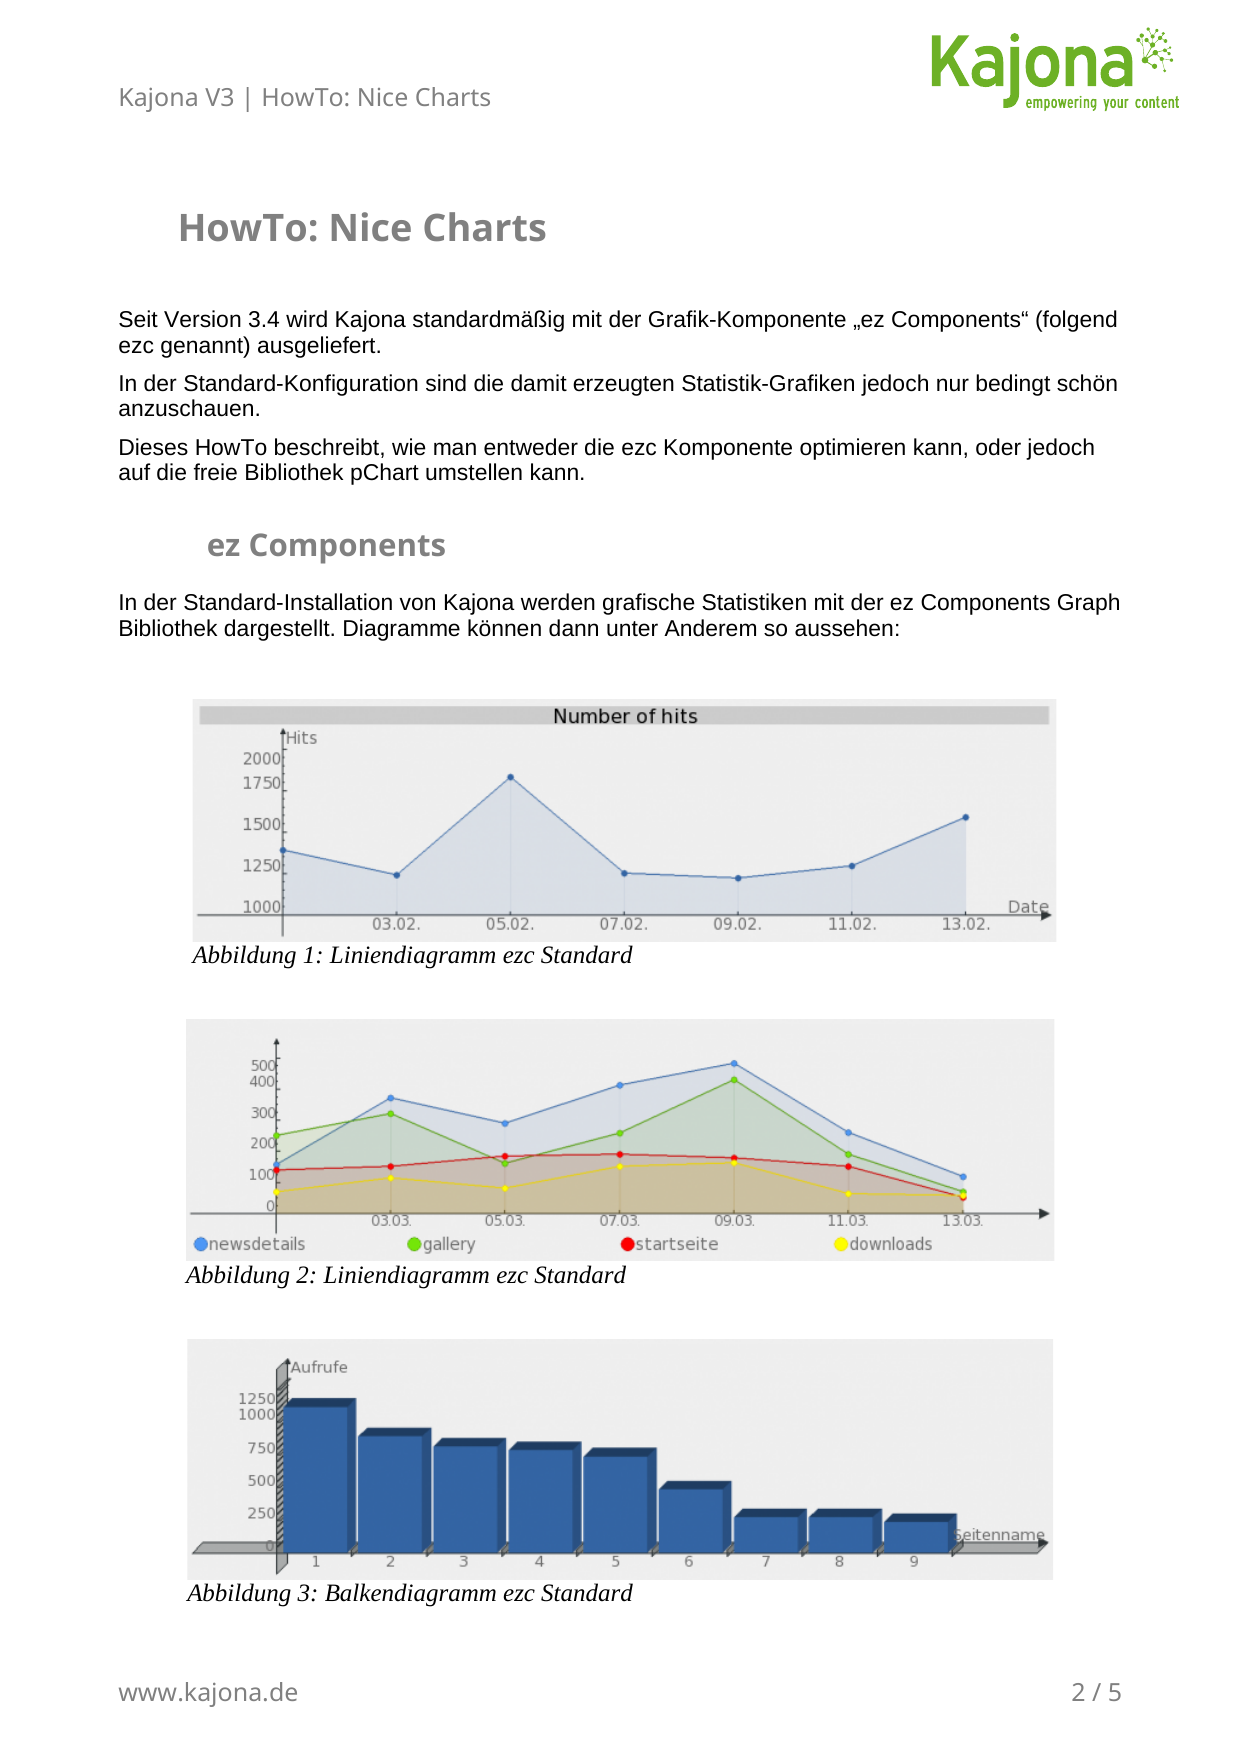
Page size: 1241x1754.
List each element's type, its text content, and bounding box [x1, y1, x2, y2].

text Abbildung 3: Balkendiagramm ezc Standard [187, 1580, 1053, 1607]
picture [186, 1019, 1055, 1261]
text In der Standard-Konfiguration sind die damit erzeugten Statistik-Grafiken jedoch nur bedingt schön anzuschauen. [118, 371, 1122, 422]
subtitle ez Components [118, 523, 1122, 565]
picture [187, 1339, 1054, 1580]
text In der Standard-Installation von Kajona werden grafische Statistiken mit der ez Components Graph Bibliothek dargestellt. Diagramme können dann unter Anderem so aussehen: [118, 589, 1122, 641]
text Dieses HowTo beschreibt, wie man entweder die ezc Komponente optimieren kann, oder jedoch auf die freie Bibliothek pChart umstellen kann. [118, 434, 1122, 486]
picture [192, 699, 1057, 942]
text Seit Version 3.4 wird Kajona standardmäßig mit der Grafik-Komponente „ez Components“ (folgend ezc genannt) ausgeliefert. [118, 307, 1122, 358]
subtitle HowTo: Nice Charts [118, 201, 1122, 253]
text Abbildung 2: Liniendiagramm ezc Standard [186, 1261, 1054, 1288]
text Abbildung 1: Liniendiagramm ezc Standard [192, 942, 1048, 969]
